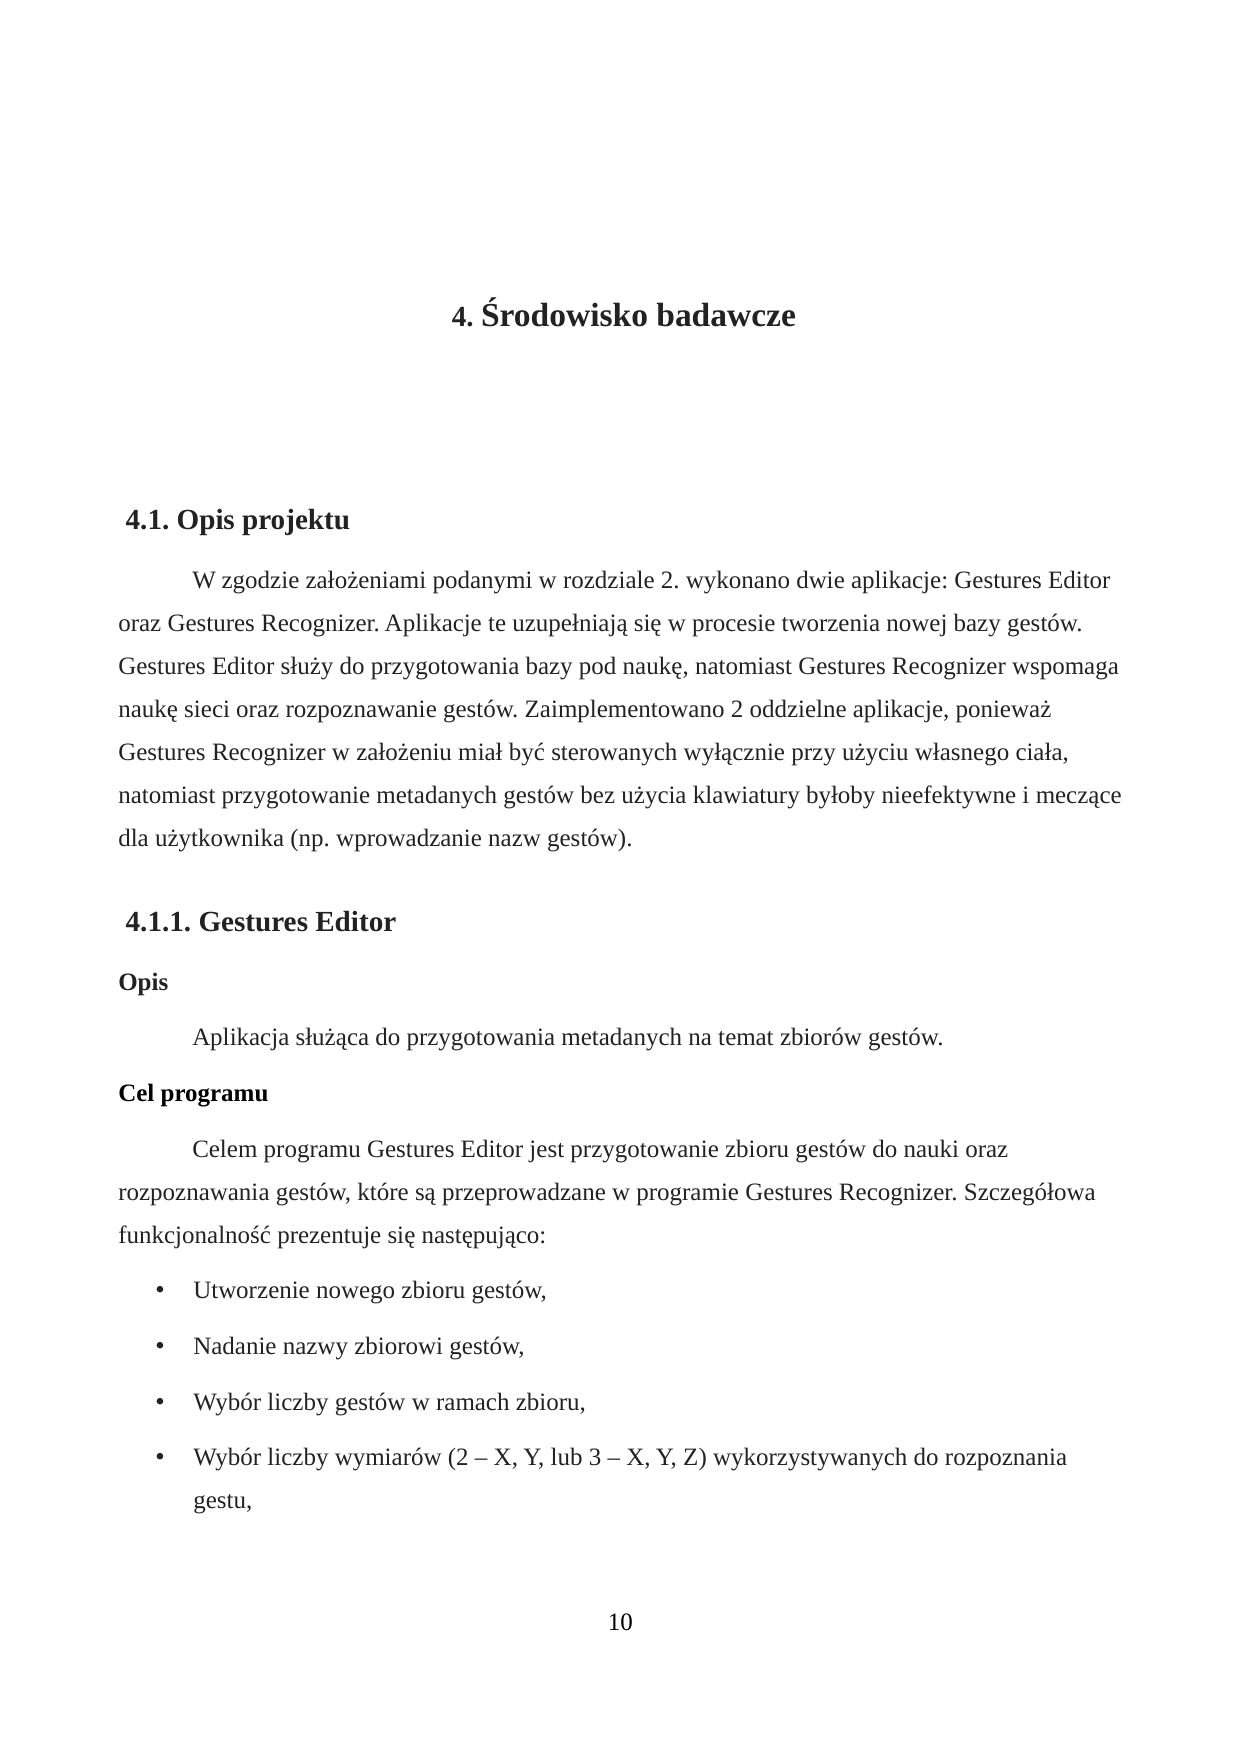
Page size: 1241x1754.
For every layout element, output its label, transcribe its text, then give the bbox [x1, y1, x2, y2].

subtitle Opis projektu [118, 502, 1122, 535]
list Wybór liczby wymiarów (2 – X, Y, lub 3 – X, Y, Z) wykorzystywanych do rozpoznania gestu, [156, 1442, 1122, 1514]
list Nadanie nazwy zbiorowi gestów, [156, 1331, 1122, 1360]
text W zgodzie założeniami podanymi w rozdziale 2. wykonano dwie aplikacje: Gestures Editor oraz Gestures Recognizer. Aplikacje te uzupełniają się w procesie tworzenia nowej bazy gestów. Gestures Editor służy do przygotowania bazy pod naukę, natomiast Gestures Recognizer wspomaga naukę sieci oraz rozpoznawanie gestów. Zaimplementowano 2 oddzielne aplikacje, ponieważ Gestures Recognizer w założeniu miał być sterowanych wyłącznie przy użyciu własnego ciała, natomiast przygotowanie metadanych gestów bez użycia klawiatury byłoby nieefektywne i meczące dla użytkownika (np. wprowadzanie nazw gestów). [118, 565, 1122, 852]
list Utworzenie nowego zbioru gestów, [156, 1276, 1122, 1304]
text Aplikacja służąca do przygotowania metadanych na temat zbiorów gestów. [118, 1022, 1122, 1051]
text Opis [118, 967, 1122, 996]
text Cel programu [118, 1078, 1122, 1107]
text Celem programu Gestures Editor jest przygotowanie zbioru gestów do nauki oraz rozpoznawania gestów, które są przeprowadzane w programie Gestures Recognizer. Szczegółowa funkcjonalność prezentuje się następująco: [118, 1134, 1122, 1249]
subtitle Gestures Editor [118, 904, 1122, 938]
list Wybór liczby gestów w ramach zbioru, [156, 1387, 1122, 1416]
subtitle Środowisko badawcze [118, 295, 1122, 334]
